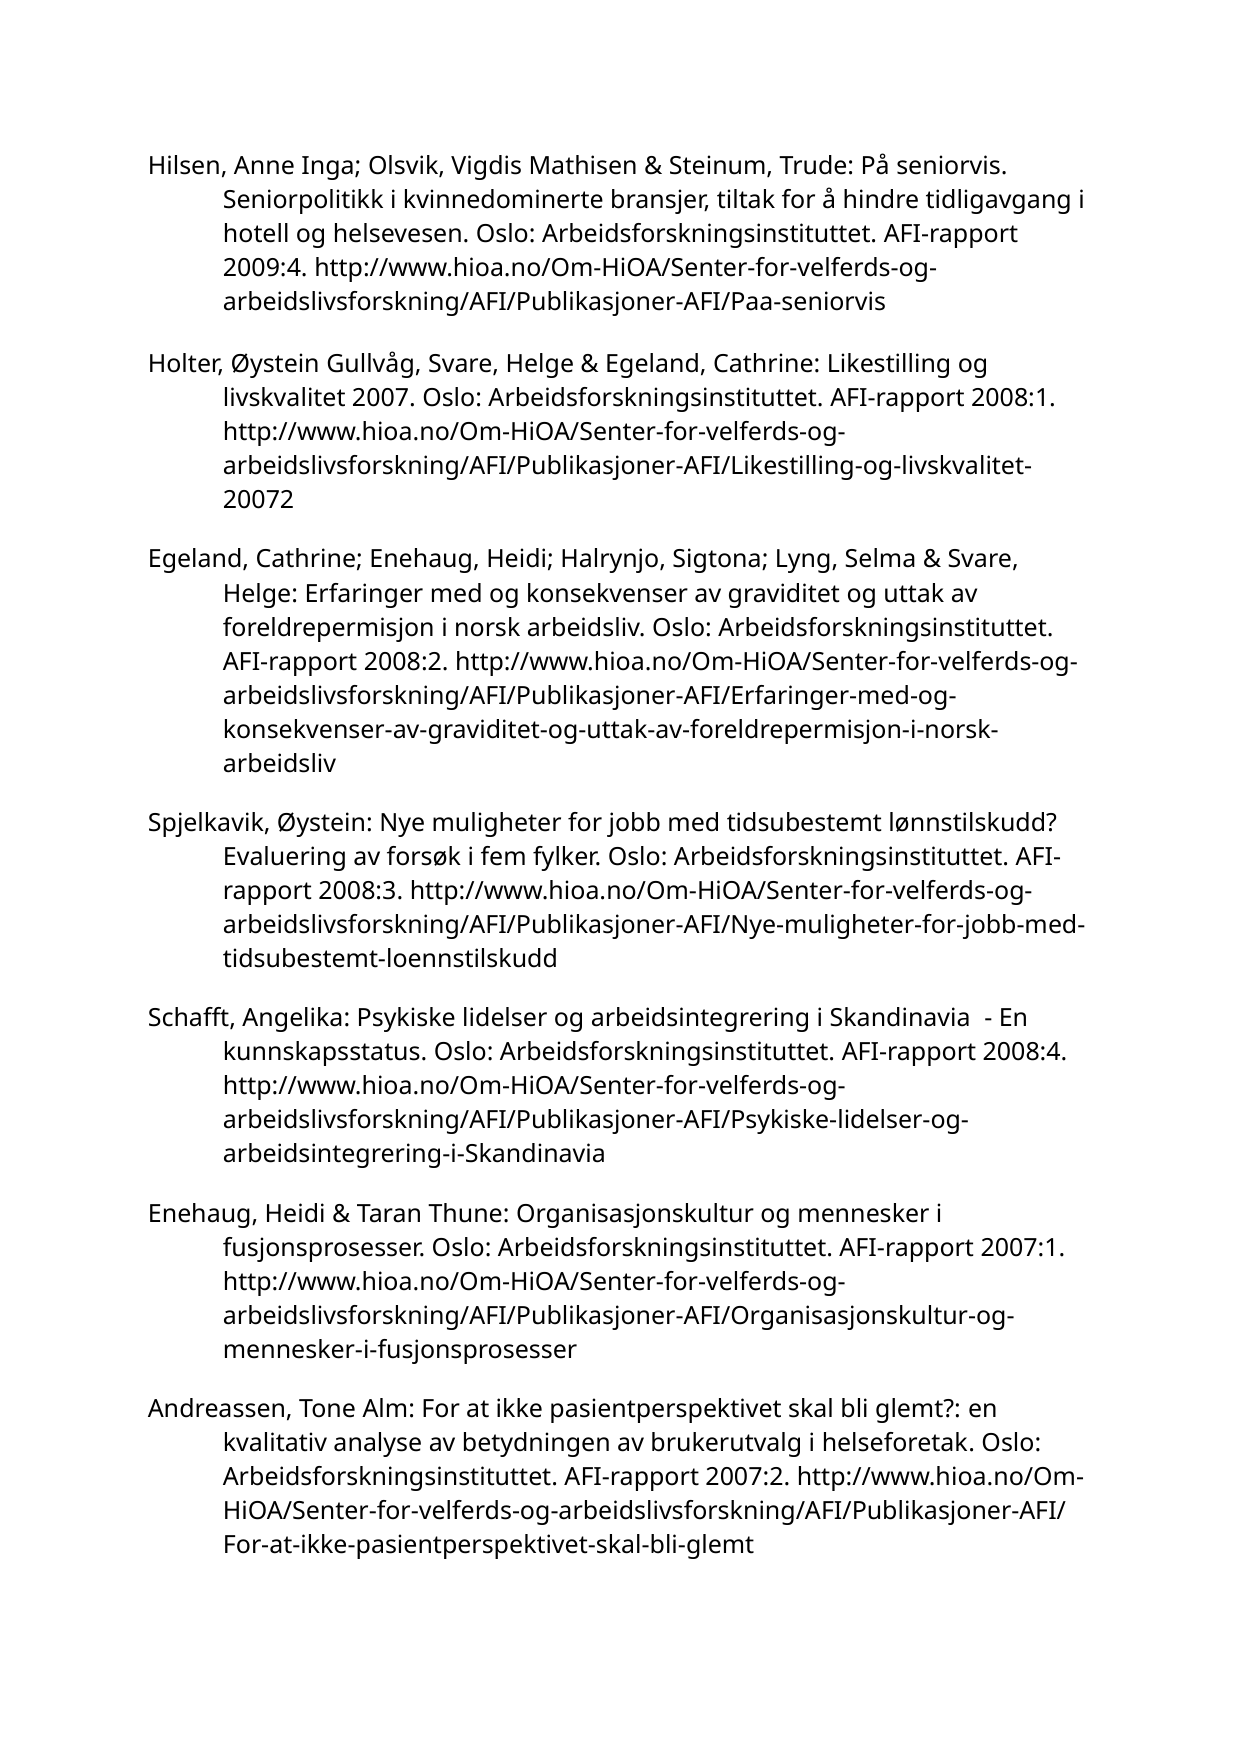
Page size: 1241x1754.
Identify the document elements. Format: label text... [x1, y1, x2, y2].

list Spjelkavik, Øystein: Nye muligheter for jobb med tidsubestemt lønnstilskudd? Evaluering av forsøk i fem fylker. Oslo: Arbeidsforskningsinstituttet. AFI-rapport 2008:3. http://www.hioa.no/Om-HiOA/Senter-for-velferds-og-arbeidslivsforskning/AFI/Publikasjoner-AFI/Nye-muligheter-for-jobb-med-tidsubestemt-loennstilskudd [148, 804, 1093, 975]
list Hilsen, Anne Inga; Olsvik, Vigdis Mathisen & Steinum, Trude: På seniorvis. Seniorpolitikk i kvinnedominerte bransjer, tiltak for å hindre tidligavgang i hotell og helsevesen. Oslo: Arbeidsforskningsinstituttet. AFI-rapport 2009:4. http://www.hioa.no/Om-HiOA/Senter-for-velferds-og-arbeidslivsforskning/AFI/Publikasjoner-AFI/Paa-seniorvis [148, 148, 1093, 318]
list Enehaug, Heidi & Taran Thune: Organisasjonskultur og mennesker i fusjonsprosesser. Oslo: Arbeidsforskningsinstituttet. AFI-rapport 2007:1. http://www.hioa.no/Om-HiOA/Senter-for-velferds-og-arbeidslivsforskning/AFI/Publikasjoner-AFI/Organisasjonskultur-og-mennesker-i-fusjonsprosesser [148, 1195, 1093, 1366]
list Egeland, Cathrine; Enehaug, Heidi; Halrynjo, Sigtona; Lyng, Selma & Svare, Helge: Erfaringer med og konsekvenser av graviditet og uttak av foreldrepermisjon i norsk arbeidsliv. Oslo: Arbeidsforskningsinstituttet. AFI-rapport 2008:2. http://www.hioa.no/Om-HiOA/Senter-for-velferds-og-arbeidslivsforskning/AFI/Publikasjoner-AFI/Erfaringer-med-og-konsekvenser-av-graviditet-og-uttak-av-foreldrepermisjon-i-norsk-arbeidsliv [148, 541, 1093, 779]
list Holter, Øystein Gullvåg, Svare, Helge & Egeland, Cathrine: Likestilling og livskvalitet 2007. Oslo: Arbeidsforskningsinstituttet. AFI-rapport 2008:1. http://www.hioa.no/Om-HiOA/Senter-for-velferds-og-arbeidslivsforskning/AFI/Publikasjoner-AFI/Likestilling-og-livskvalitet-20072 [148, 346, 1093, 516]
list Andreassen, Tone Alm: For at ikke pasientperspektivet skal bli glemt?: en kvalitativ analyse av betydningen av brukerutvalg i helseforetak. Oslo: Arbeidsforskningsinstituttet. AFI-rapport 2007:2. http://www.hioa.no/Om-HiOA/Senter-for-velferds-og-arbeidslivsforskning/AFI/Publikasjoner-AFI/For-at-ikke-pasientperspektivet-skal-bli-glemt [148, 1391, 1093, 1561]
list Schafft, Angelika: Psykiske lidelser og arbeidsintegrering i Skandinavia - En kunnskapsstatus. Oslo: Arbeidsforskningsinstituttet. AFI-rapport 2008:4. http://www.hioa.no/Om-HiOA/Senter-for-velferds-og-arbeidslivsforskning/AFI/Publikasjoner-AFI/Psykiske-lidelser-og-arbeidsintegrering-i-Skandinavia [148, 1000, 1093, 1170]
